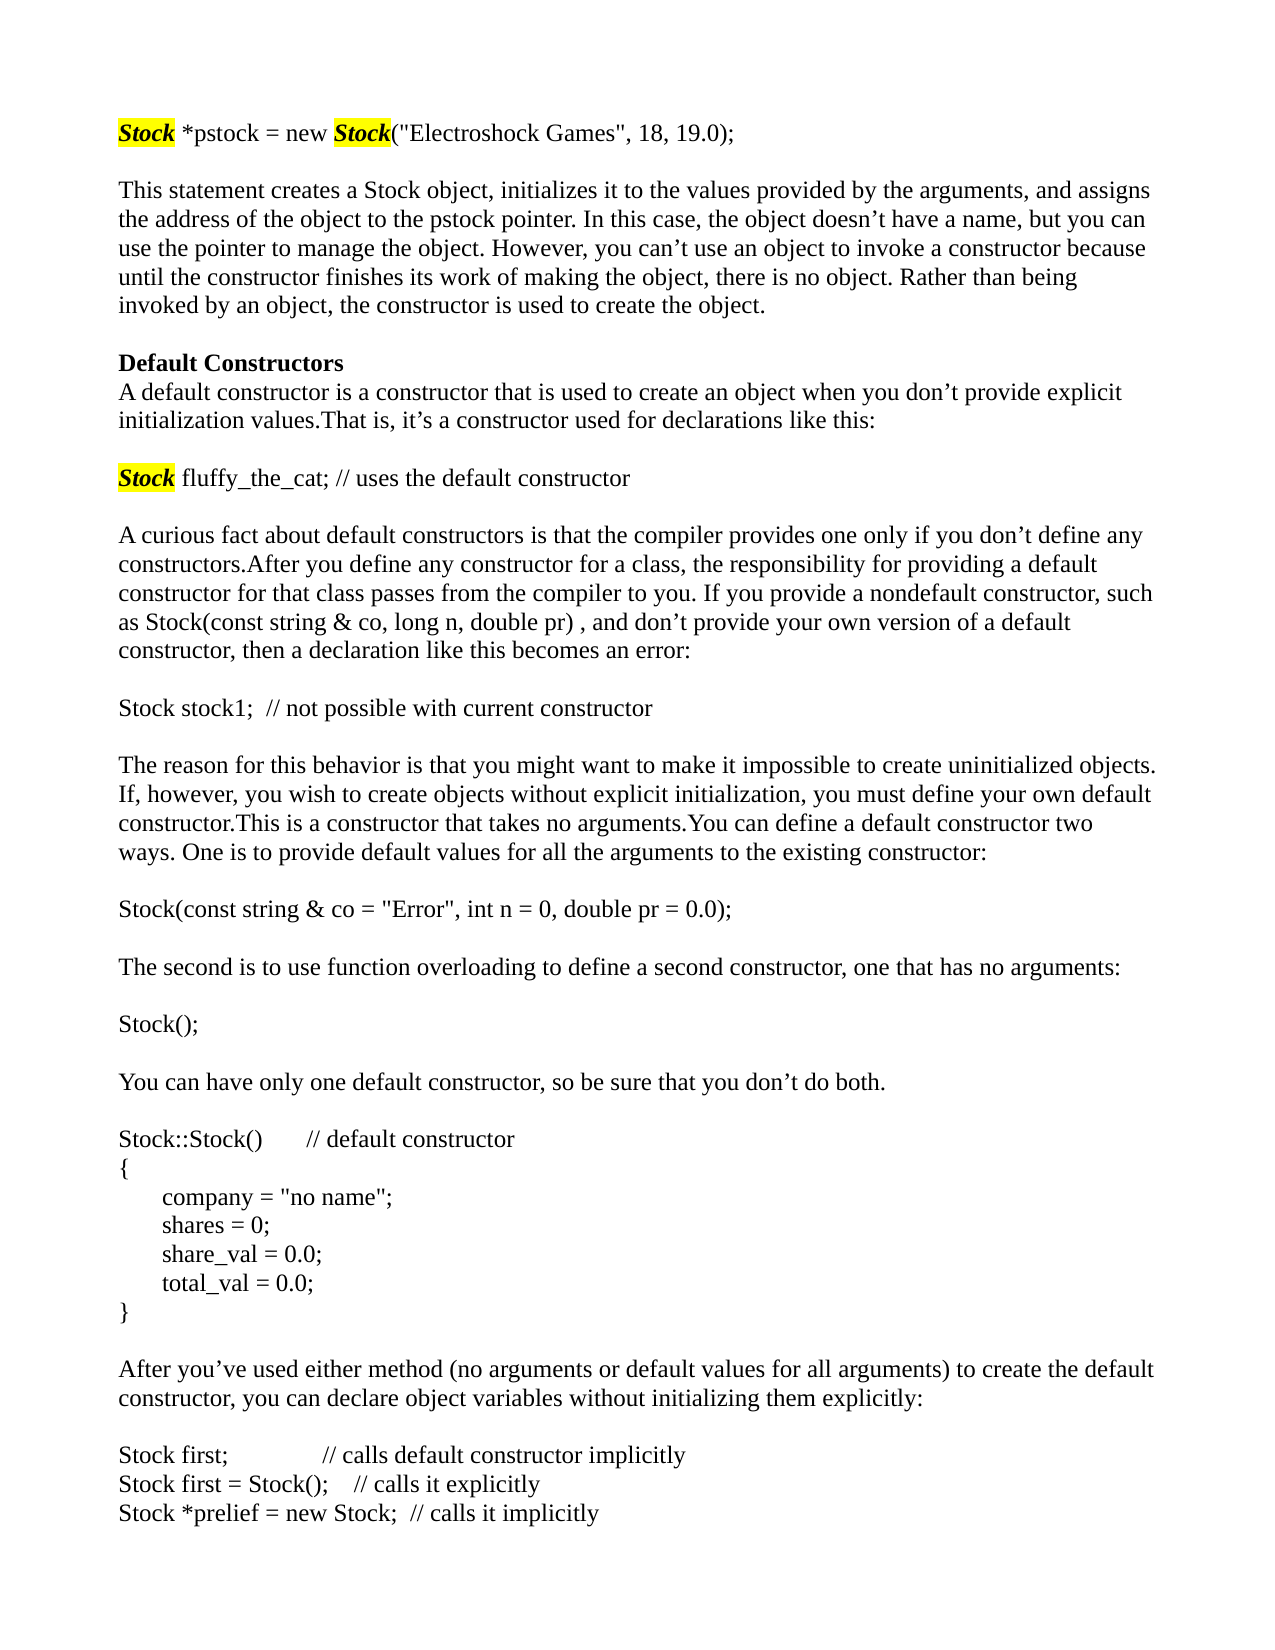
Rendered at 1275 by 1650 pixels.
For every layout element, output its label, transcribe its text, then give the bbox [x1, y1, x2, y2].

text { [118, 1153, 1157, 1182]
text company = "no name"; [118, 1182, 1157, 1211]
text After you’ve used either method (no arguments or default values for all arguments) to create the default constructor, you can declare object variables without initializing them explicitly: [118, 1354, 1157, 1412]
text Stock(const string & co = "Error", int n = 0, double pr = 0.0); [118, 894, 1157, 923]
text The reason for this behavior is that you might want to make it impossible to create uninitialized objects. If, however, you wish to create objects without explicit initialization, you must define your own default constructor.This is a constructor that takes no arguments.You can define a default constructor two ways. One is to provide default values for all the arguments to the existing constructor: [118, 751, 1157, 866]
text share_val = 0.0; [118, 1239, 1157, 1268]
text } [118, 1297, 1157, 1326]
text You can have only one default constructor, so be sure that you don’t do both. [118, 1067, 1157, 1096]
text Default Constructors [118, 348, 1157, 377]
text Stock(); [118, 1009, 1157, 1038]
text The second is to use function overloading to define a second constructor, one that has no arguments: [118, 952, 1157, 981]
text shares = 0; [118, 1211, 1157, 1239]
text Stock::Stock() // default constructor [118, 1124, 1157, 1153]
text This statement creates a Stock object, initializes it to the values provided by the arguments, and assigns the address of the object to the pstock pointer. In this case, the object doesn’t have a name, but you can use the pointer to manage the object. However, you can’t use an object to invoke a constructor because until the constructor finishes its work of making the object, there is no object. Rather than being invoked by an object, the constructor is used to create the object. [118, 176, 1157, 319]
text Stock *prelief = new Stock; // calls it implicitly [118, 1498, 1157, 1527]
text Stock first; // calls default constructor implicitly [118, 1441, 1157, 1469]
text A curious fact about default constructors is that the compiler provides one only if you don’t define any constructors.After you define any constructor for a class, the responsibility for providing a default constructor for that class passes from the compiler to you. If you provide a nondefault constructor, such as Stock(const string & co, long n, double pr) , and don’t provide your own version of a default constructor, then a declaration like this becomes an error: [118, 521, 1157, 664]
text Stock fluffy_the_cat; // uses the default constructor [118, 463, 1157, 492]
text Stock first = Stock(); // calls it explicitly [118, 1469, 1157, 1498]
text A default constructor is a constructor that is used to create an object when you don’t provide explicit initialization values.That is, it’s a constructor used for declarations like this: [118, 377, 1157, 434]
text Stock *pstock = new Stock("Electroshock Games", 18, 19.0); [118, 118, 1157, 147]
text Stock stock1; // not possible with current constructor [118, 693, 1157, 722]
text total_val = 0.0; [118, 1268, 1157, 1297]
